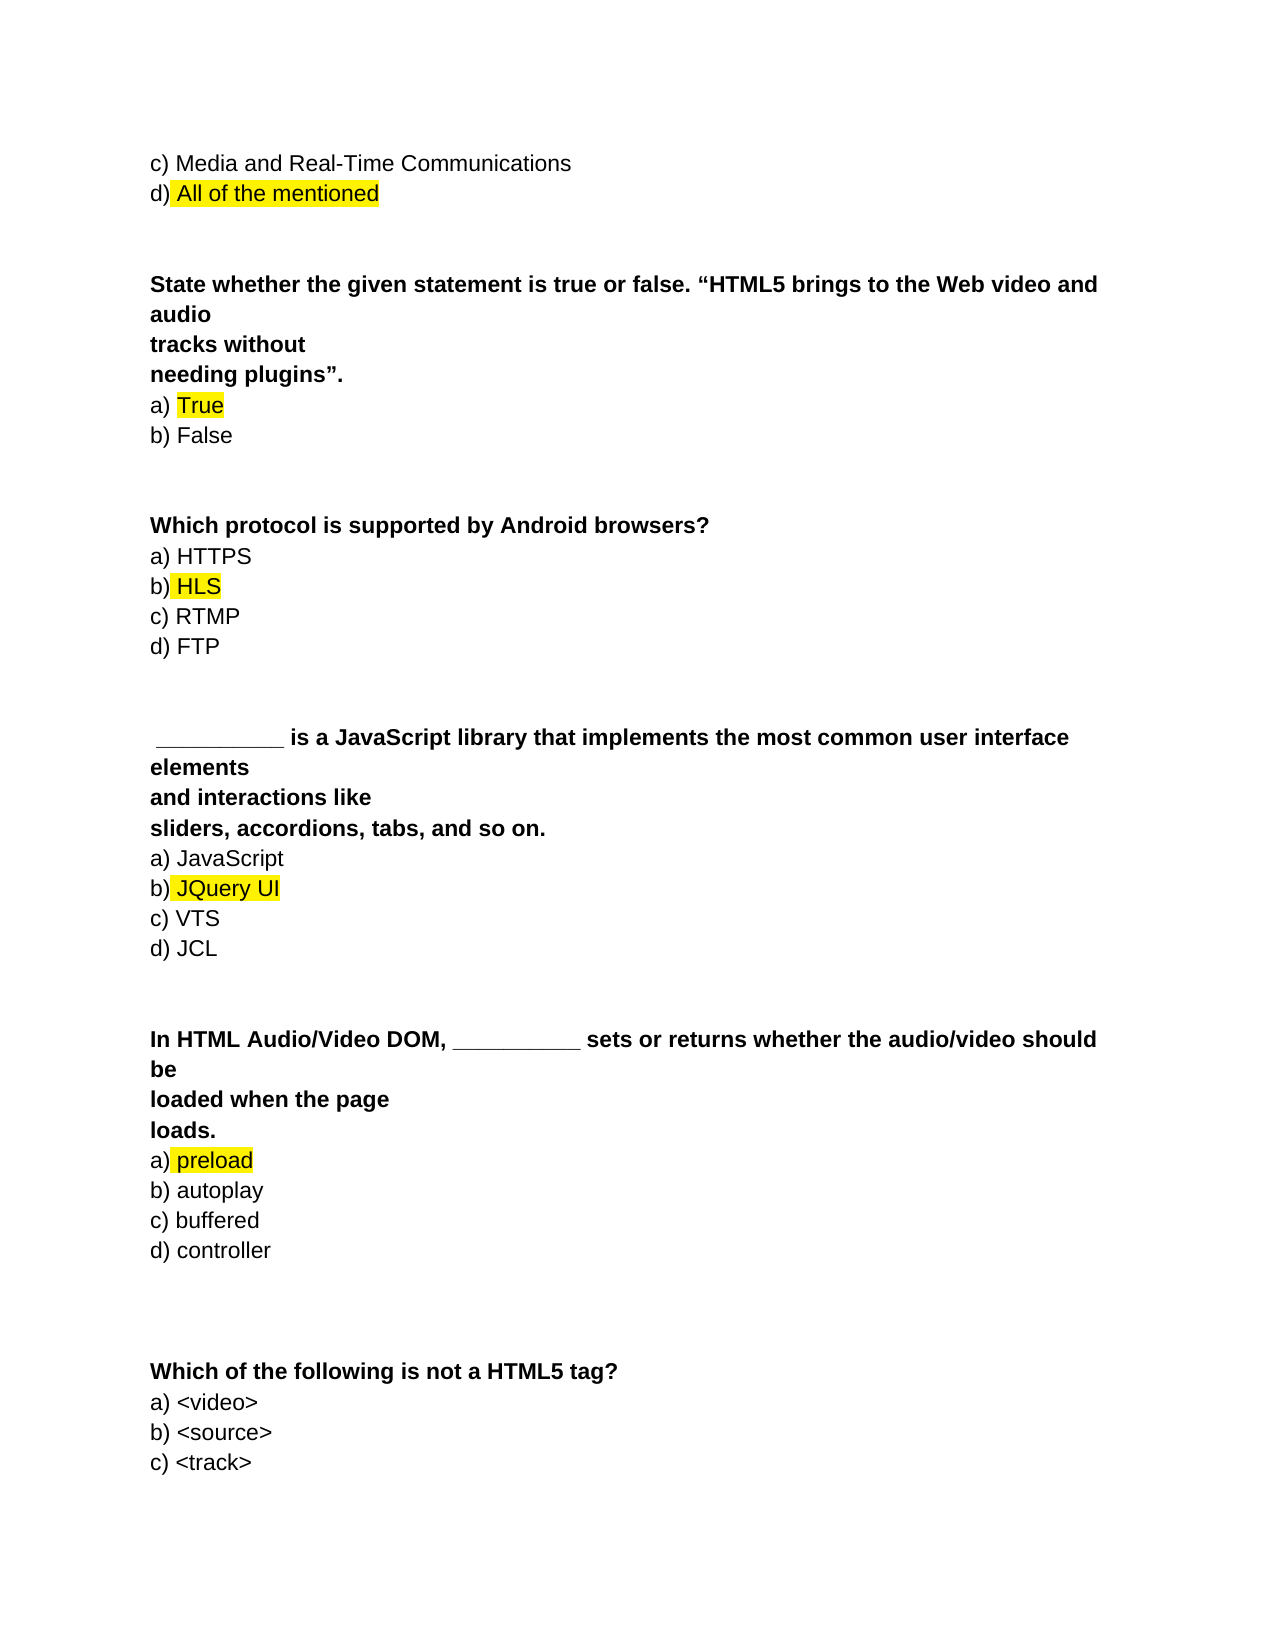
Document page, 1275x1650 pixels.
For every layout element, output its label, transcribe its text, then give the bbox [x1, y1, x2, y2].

text loaded when the page [150, 1086, 1125, 1113]
text a) <video> [150, 1388, 1125, 1415]
text In HTML Audio/Video DOM, __________ sets or returns whether the audio/video should be [150, 1026, 1125, 1083]
text c) VTS [150, 905, 1125, 932]
text c) RTMP [150, 603, 1125, 629]
text b) JQuery UI [150, 875, 1125, 901]
text loads. [150, 1117, 1125, 1143]
text tracks without [150, 331, 1125, 358]
text State whether the given statement is true or false. “HTML5 brings to the Web video and audio [150, 271, 1125, 327]
text __________ is a JavaScript library that implements the most common user interface elements [150, 724, 1125, 781]
text a) True [150, 392, 1125, 418]
text d) All of the mentioned [150, 180, 1125, 207]
text d) FTP [150, 633, 1125, 660]
text c) Media and Real-Time Communications [150, 150, 1125, 176]
text Which of the following is not a HTML5 tag? [150, 1358, 1125, 1385]
text c) <track> [150, 1449, 1125, 1475]
text Which protocol is supported by Android browsers? [150, 512, 1125, 539]
text d) JCL [150, 935, 1125, 962]
text b) <source> [150, 1419, 1125, 1445]
text d) controller [150, 1237, 1125, 1264]
text c) buffered [150, 1207, 1125, 1234]
text sliders, accordions, tabs, and so on. [150, 814, 1125, 841]
text b) HLS [150, 573, 1125, 599]
text a) preload [150, 1147, 1125, 1173]
text b) autoplay [150, 1177, 1125, 1203]
text and interactions like [150, 784, 1125, 811]
text needing plugins”. [150, 361, 1125, 388]
text b) False [150, 422, 1125, 448]
text a) HTTPS [150, 543, 1125, 569]
text a) JavaScript [150, 845, 1125, 871]
